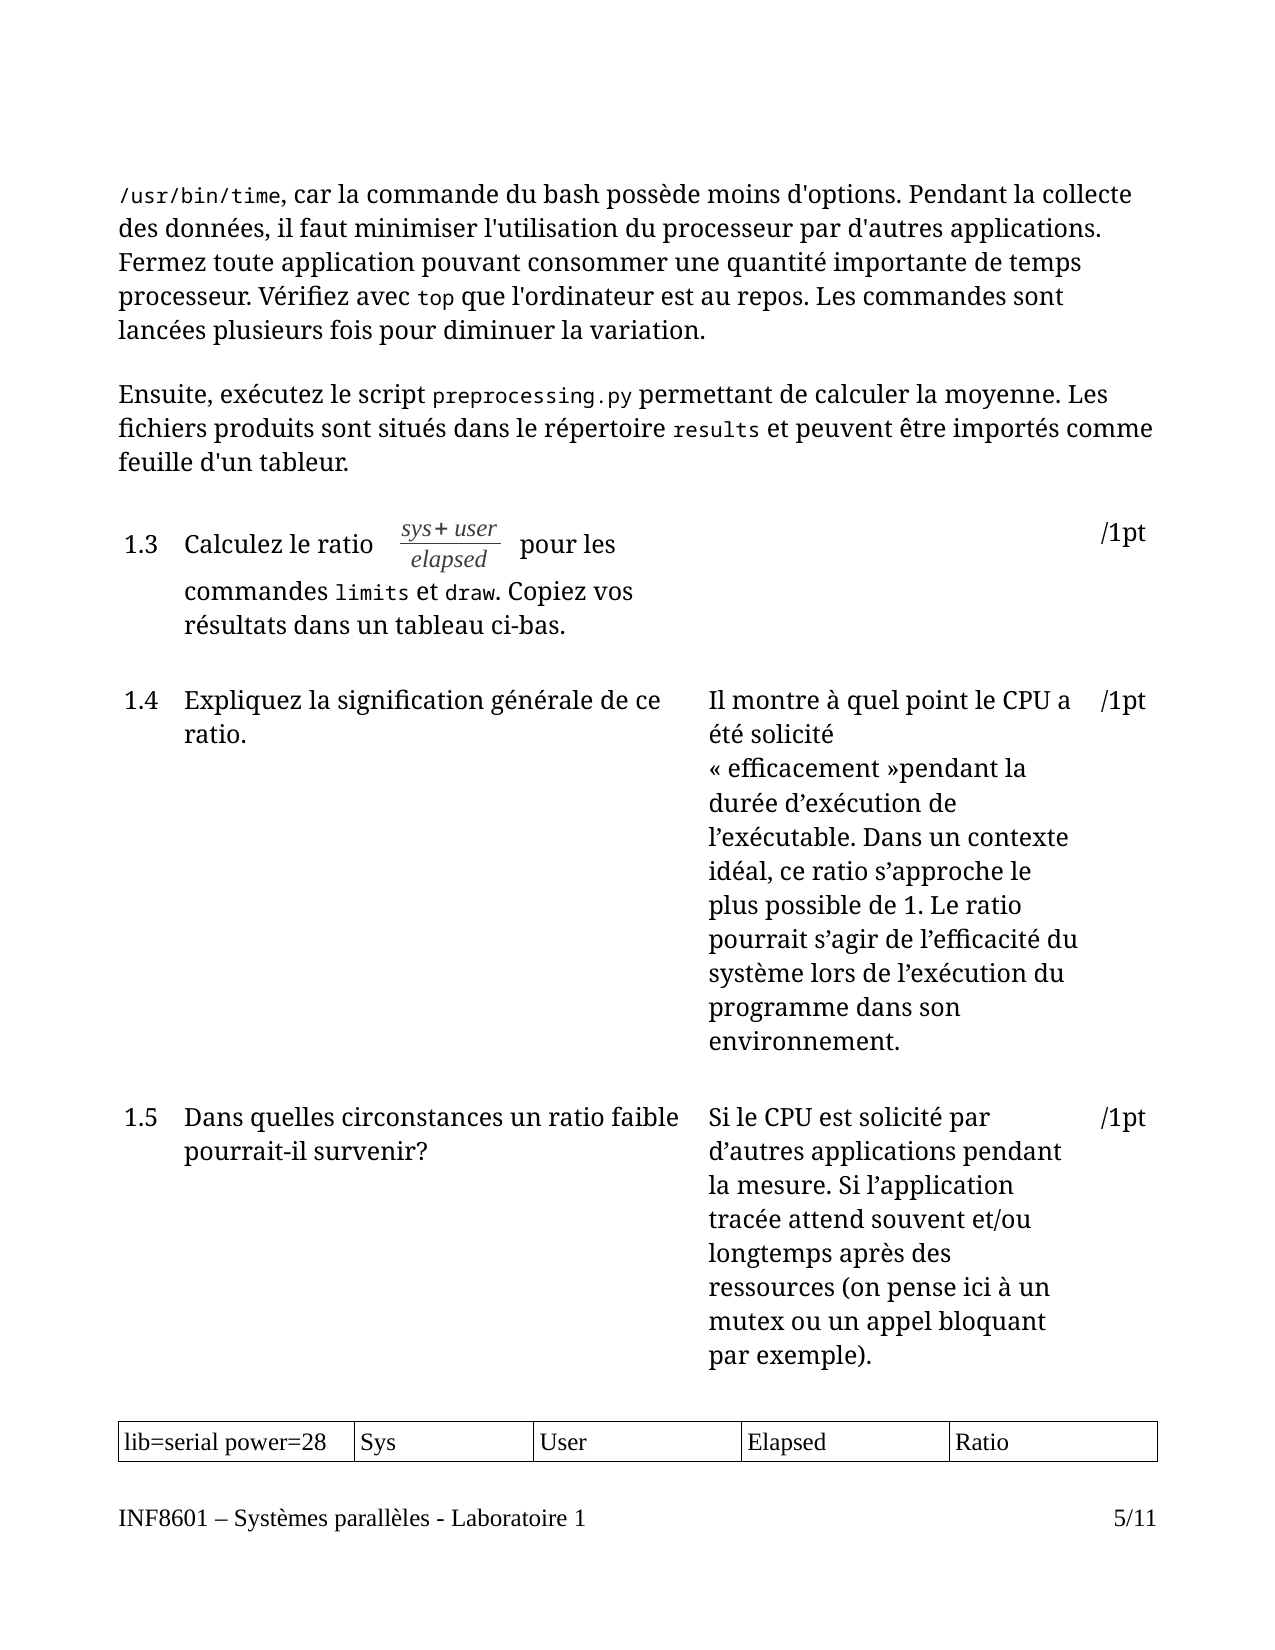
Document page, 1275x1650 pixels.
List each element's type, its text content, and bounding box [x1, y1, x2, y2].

table_cell Expliquez la signification générale de ce ratio. [118, 662, 702, 1078]
text Ensuite, exécutez le script preprocessing.py permettant de calculer la moyenne. Les fichiers produits sont situés dans le répertoire results et peuvent être importés comme feuille d'un tableur. [118, 377, 1157, 479]
table_header Sys [355, 1422, 533, 1461]
table_cell Il montre à quel point le CPU a été solicité « efficacement »pendant la durée d’exécution de l’exécutable. Dans un contexte idéal, ce ratio s’approche le plus possible de 1. Le ratio pourrait s’agir de l’efficacité du système lors de l’exécution du programme dans son environnement. [703, 662, 1088, 1078]
table_cell /1pt [1089, 662, 1157, 1078]
table_cell /1pt [1089, 1079, 1157, 1392]
table_header [703, 494, 1088, 662]
table_header Calculez le ratio pour les commandes limits et draw. Copiez vos résultats dans un tableau ci-bas. [118, 494, 702, 662]
table_header lib=serial power=28 [119, 1422, 354, 1461]
table_header Ratio [950, 1422, 1157, 1461]
table_cell Dans quelles circonstances un ratio faible pourrait-il survenir? [118, 1079, 702, 1392]
table_header Elapsed [742, 1422, 949, 1461]
table_cell Si le CPU est solicité par d’autres applications pendant la mesure. Si l’application tracée attend souvent et/ou longtemps après des ressources (on pense ici à un mutex ou un appel bloquant par exemple). [703, 1079, 1088, 1392]
table_header User [534, 1422, 741, 1461]
table_header /1pt [1089, 494, 1157, 662]
text /usr/bin/time, car la commande du bash possède moins d'options. Pendant la collecte des données, il faut minimiser l'utilisation du processeur par d'autres applications. Fermez toute application pouvant consommer une quantité importante de temps processeur. Vérifiez avec top que l'ordinateur est au repos. Les commandes sont lancées plusieurs fois pour diminuer la variation. [118, 176, 1157, 347]
